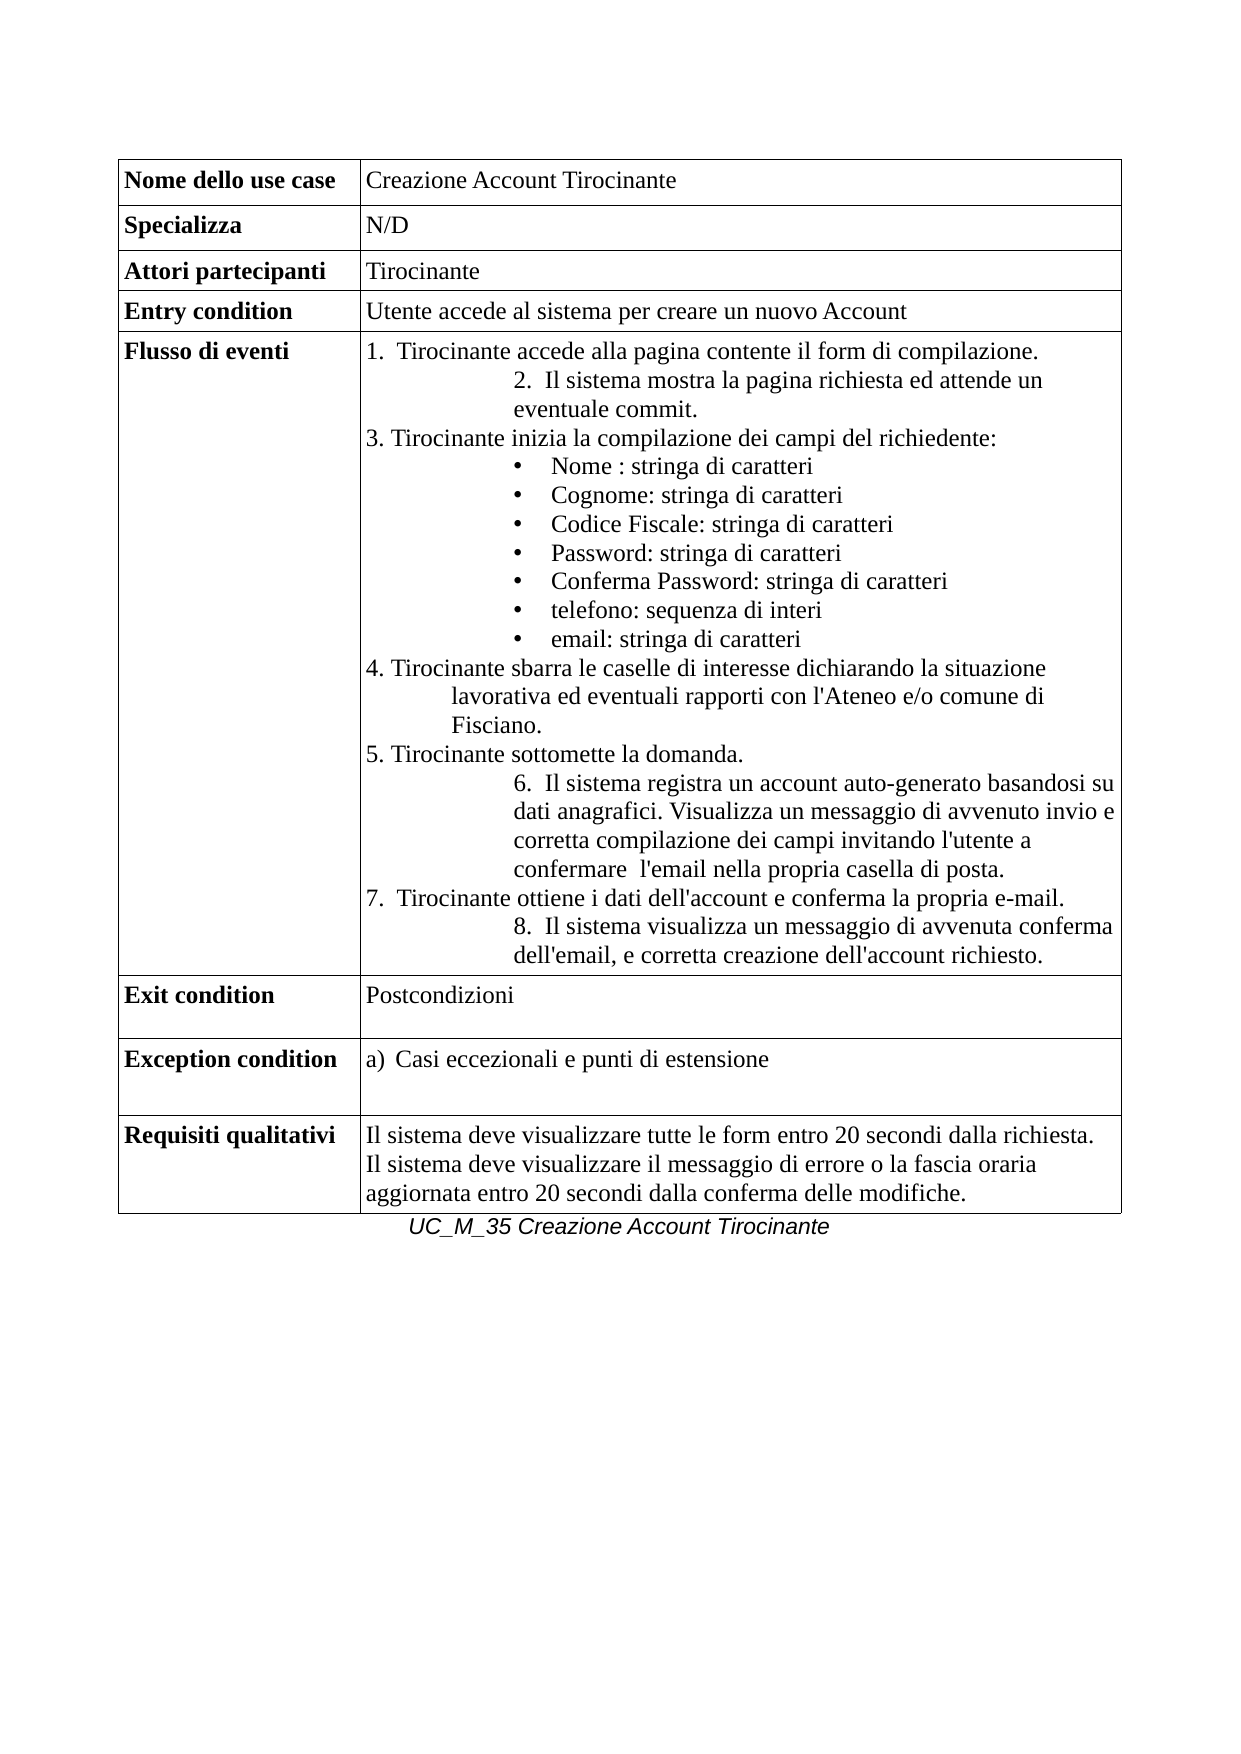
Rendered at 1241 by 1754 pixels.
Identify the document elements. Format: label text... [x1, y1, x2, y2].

table_cell Postcondizioni [361, 976, 1121, 1038]
text UC_M_35 Creazione Account Tirocinante [118, 1213, 1122, 1239]
table_cell Utente accede al sistema per creare un nuovo Account [361, 291, 1121, 331]
table_header Creazione Account Tirocinante [361, 160, 1121, 205]
table_cell Exit condition [119, 976, 360, 1038]
table_cell N/D [361, 206, 1121, 250]
table_cell Attori partecipanti [119, 251, 360, 290]
table_cell Tirocinante accede alla pagina contente il form di compilazione. Il sistema mostra la pagina richiesta ed attende un eventuale commit. Tirocinante inizia la compilazione dei campi del richiedente: Nome : stringa di caratteri Cognome: stringa di caratteri Codice Fiscale: stringa di caratteri Password: stringa di caratteri Conferma Password: stringa di caratteri telefono: sequenza di interi email: stringa di caratteri Tirocinante sbarra le caselle di interesse dichiarando la situazione lavorativa ed eventuali rapporti con l'Ateneo e/o comune di Fisciano. Tirocinante sottomette la domanda. Il sistema registra un account auto-generato basandosi su dati anagrafici. Visualizza un messaggio di avvenuto invio e corretta compilazione dei campi invitando l'utente a confermare l'email nella propria casella di posta. Tirocinante ottiene i dati dell'account e conferma la propria e-mail. Il sistema visualizza un messaggio di avvenuta conferma dell'email, e corretta creazione dell'account richiesto. [361, 332, 1121, 975]
table_cell Casi eccezionali e punti di estensione [361, 1039, 1121, 1115]
table_cell Exception condition [119, 1039, 360, 1115]
table_cell Entry condition [119, 291, 360, 331]
table_cell Tirocinante [361, 251, 1121, 290]
table_cell Il sistema deve visualizzare tutte le form entro 20 secondi dalla richiesta. Il sistema deve visualizzare il messaggio di errore o la fascia oraria aggiornata entro 20 secondi dalla conferma delle modifiche. [361, 1116, 1121, 1212]
table_cell Requisiti qualitativi [119, 1116, 360, 1212]
table_header Nome dello use case [119, 160, 360, 205]
table_cell Flusso di eventi [119, 332, 360, 975]
table_cell Specializza [119, 206, 360, 250]
